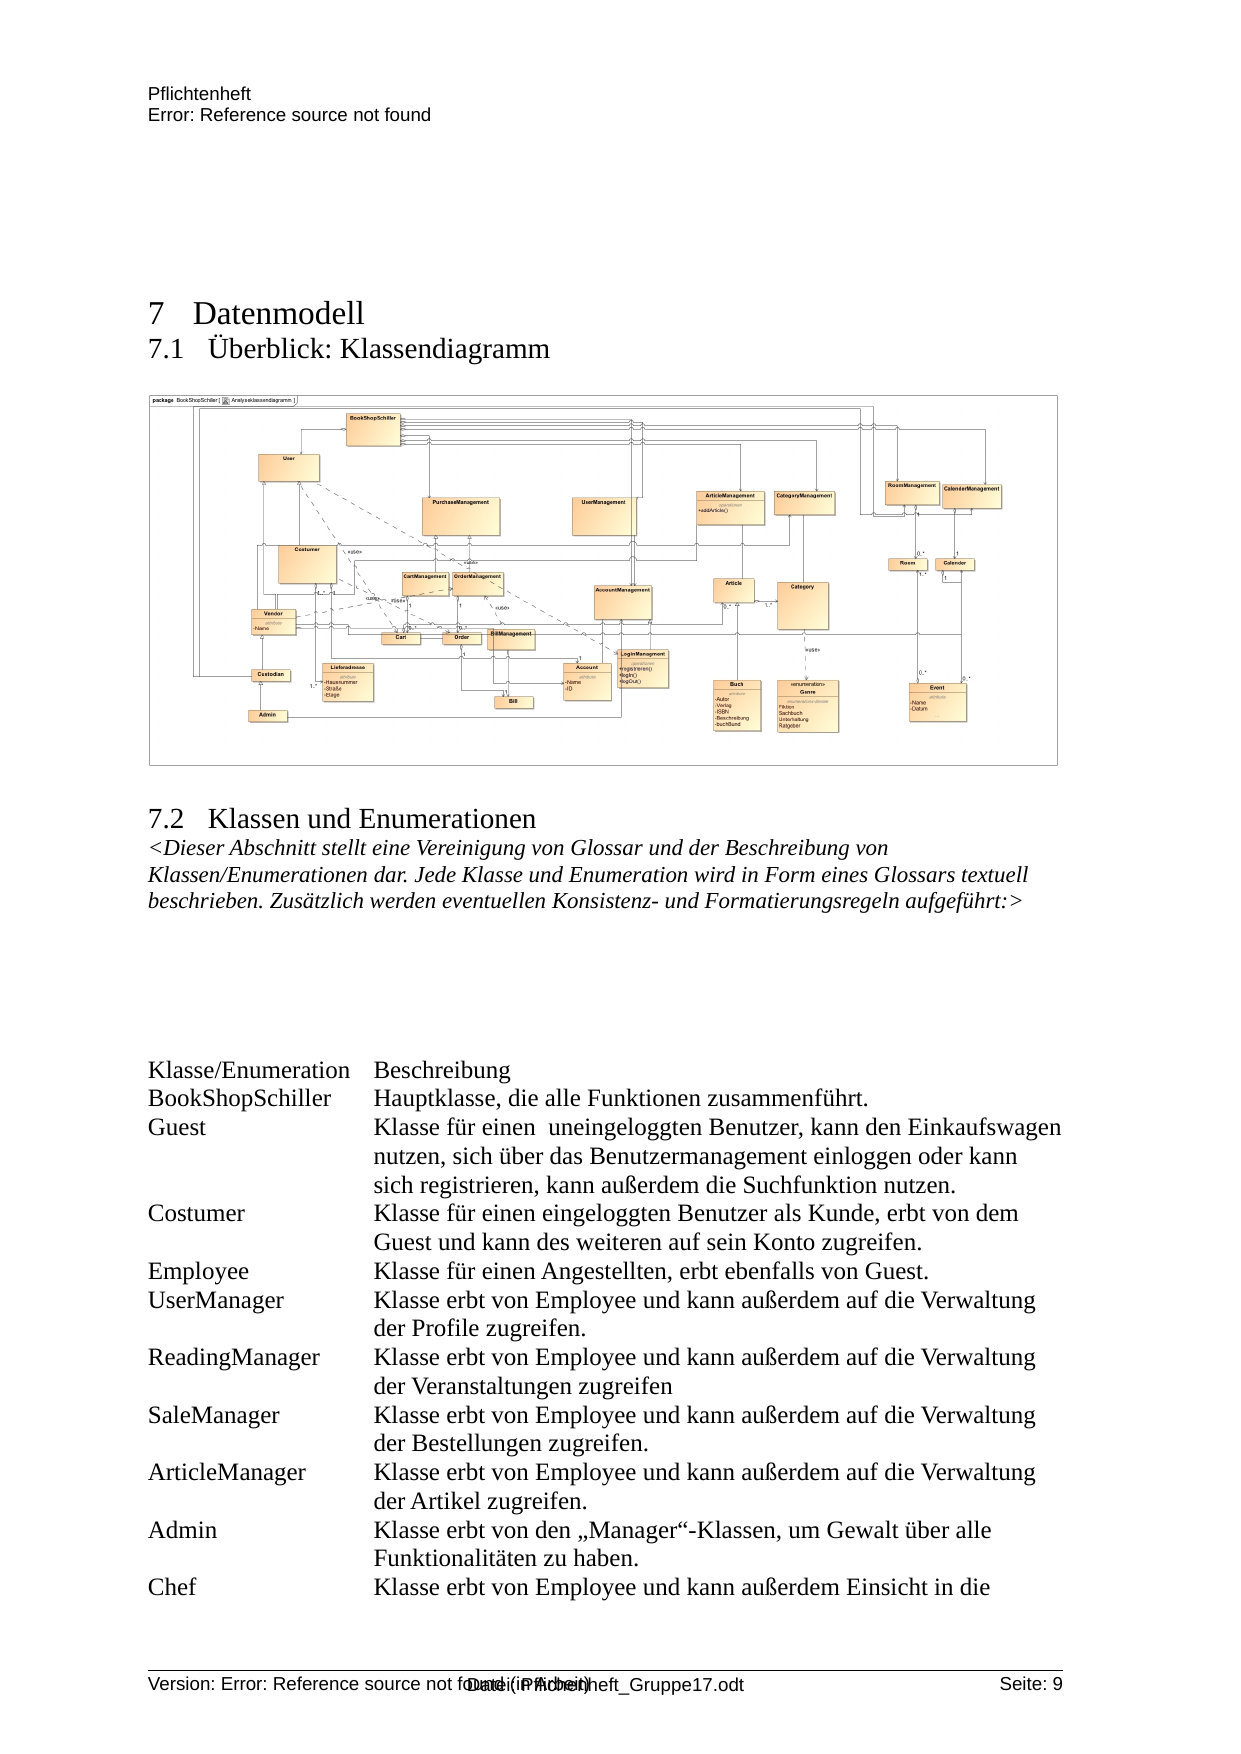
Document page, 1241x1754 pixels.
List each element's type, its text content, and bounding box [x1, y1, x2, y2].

table_cell Klasse für einen eingeloggten Benutzer als Kunde, erbt von dem Guest und kann des weiteren auf sein Konto zugreifen. [362, 1199, 1074, 1256]
table_cell ReadingManager [136, 1342, 362, 1400]
table_cell Employee [136, 1256, 362, 1285]
table_cell Hauptklasse, die alle Funktionen zusammenführt. [362, 1084, 1074, 1112]
table_cell Klasse erbt von Employee und kann außerdem auf die Verwaltung der Veranstaltungen zugreifen [362, 1342, 1074, 1400]
subtitle Datenmodell [148, 293, 1063, 332]
table_cell Klasse für einen uneingeloggten Benutzer, kann den Einkaufswagen nutzen, sich über das Benutzermanagement einloggen oder kann sich registrieren, kann außerdem die Suchfunktion nutzen. [362, 1112, 1074, 1198]
table_cell BookShopSchiller [136, 1084, 362, 1112]
table_cell Klasse erbt von Employee und kann außerdem Einsicht in die [362, 1572, 1074, 1601]
text <Dieser Abschnitt stellt eine Vereinigung von Glossar und der Beschreibung von Klassen/Enumerationen dar. Jede Klasse und Enumeration wird in Form eines Glossars textuell beschrieben. Zusätzlich werden eventuellen Konsistenz- und Formatierungsregeln aufgeführt:> [148, 834, 1063, 913]
table_cell Admin [136, 1515, 362, 1572]
table_header Beschreibung [362, 1055, 1074, 1083]
subtitle Überblick: Klassendiagramm [148, 332, 1063, 365]
table_cell UserManager [136, 1285, 362, 1342]
table_cell Guest [136, 1112, 362, 1198]
table_cell Chef [136, 1572, 362, 1601]
table_header Klasse/Enumeration [136, 1055, 362, 1083]
subtitle Klassen und Enumerationen [148, 801, 1063, 834]
table_cell Klasse für einen Angestellten, erbt ebenfalls von Guest. [362, 1256, 1074, 1285]
table_cell ArticleManager [136, 1457, 362, 1515]
table_cell Costumer [136, 1199, 362, 1256]
picture [147, 393, 1063, 772]
table_cell Klasse erbt von den „Manager“-Klassen, um Gewalt über alle Funktionalitäten zu haben. [362, 1515, 1074, 1572]
table_cell SaleManager [136, 1400, 362, 1457]
table_cell Klasse erbt von Employee und kann außerdem auf die Verwaltung der Bestellungen zugreifen. [362, 1400, 1074, 1457]
table_cell Klasse erbt von Employee und kann außerdem auf die Verwaltung der Artikel zugreifen. [362, 1457, 1074, 1515]
table_cell Klasse erbt von Employee und kann außerdem auf die Verwaltung der Profile zugreifen. [362, 1285, 1074, 1342]
